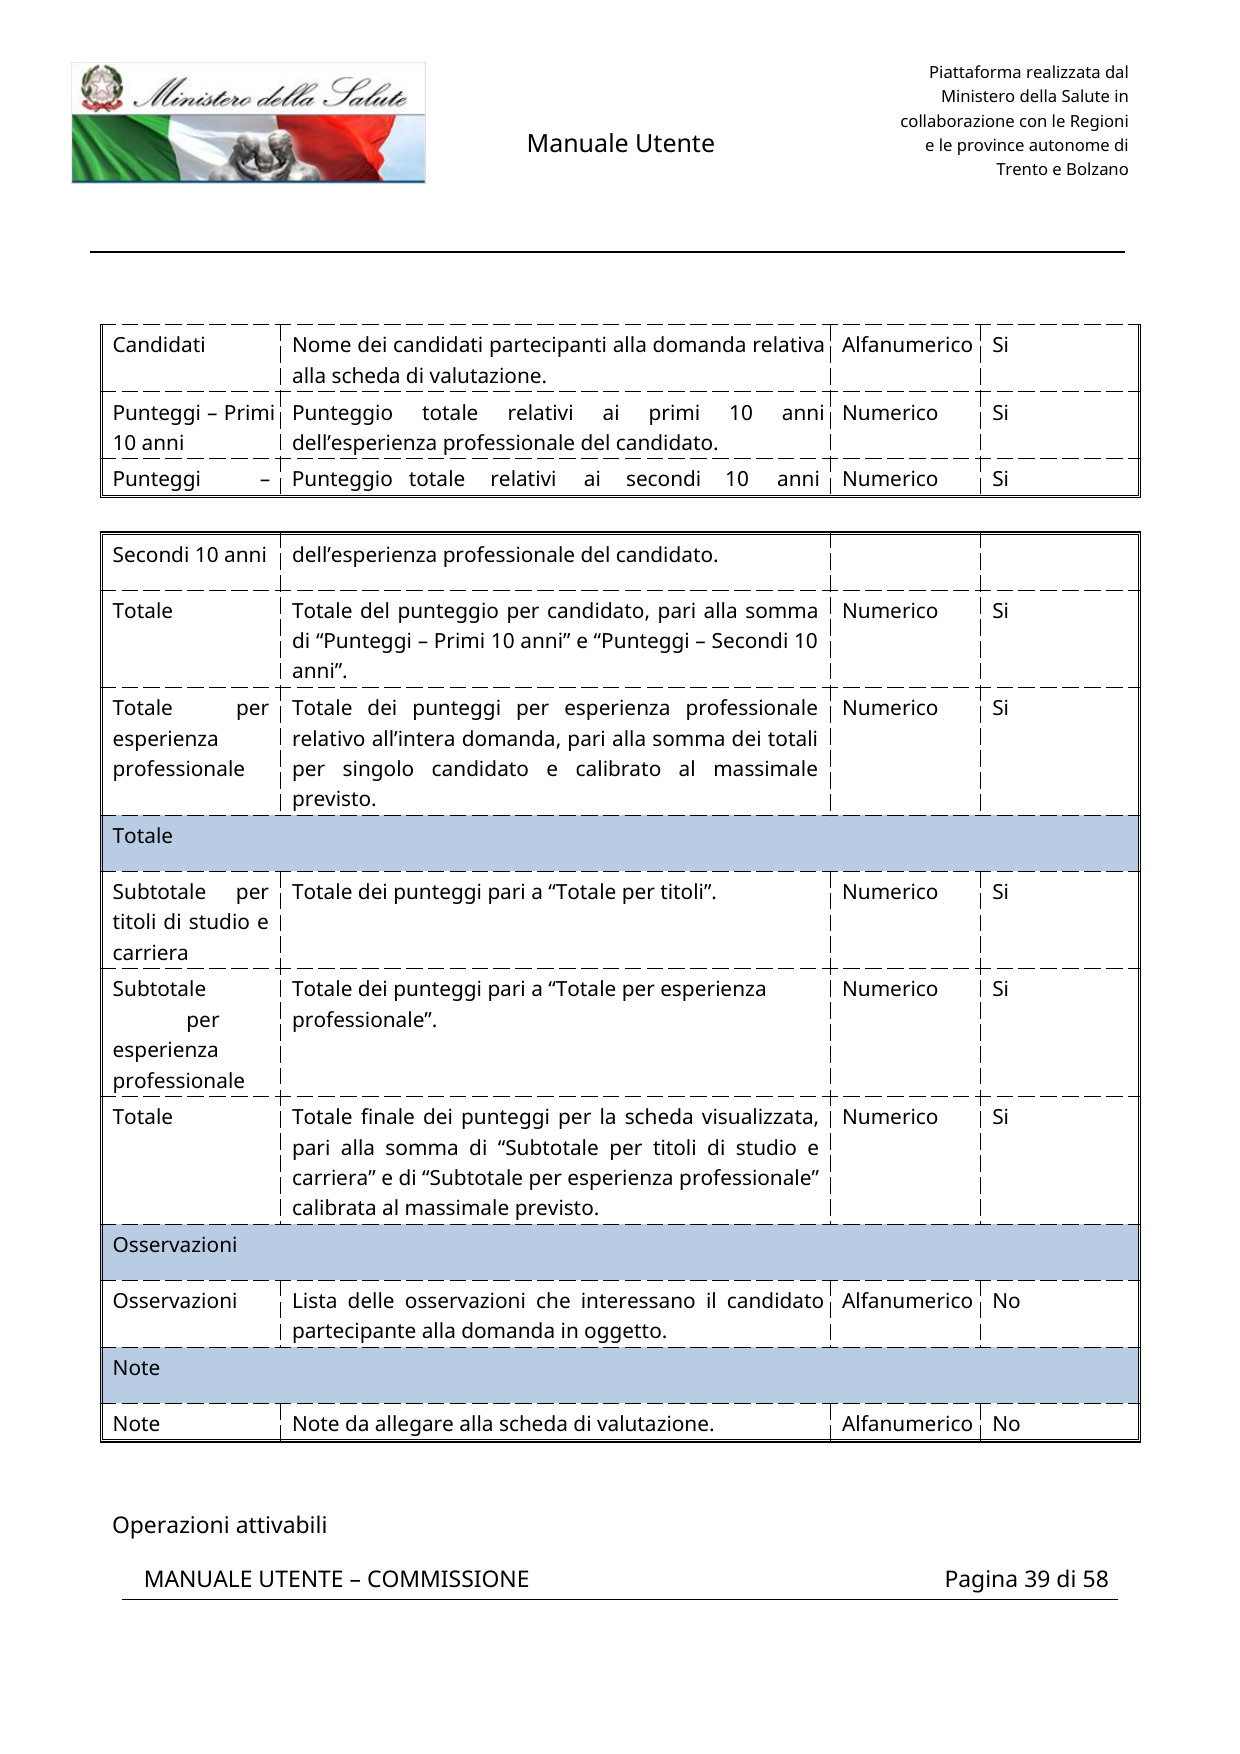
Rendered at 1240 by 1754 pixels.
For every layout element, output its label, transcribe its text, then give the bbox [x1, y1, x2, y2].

table_cell [281, 1224, 831, 1280]
table_cell Note da allegare alla scheda di valutazione. [281, 1403, 831, 1439]
table_cell Totale per esperienza professionale [103, 687, 281, 815]
table_cell Subtotale per esperienza professionale [103, 968, 281, 1096]
table_cell Si [981, 324, 1138, 391]
table_cell Totale [103, 815, 281, 871]
table_cell Alfanumerico [831, 1280, 981, 1347]
table_cell Numerico [831, 391, 981, 458]
table_cell Si [981, 968, 1138, 1096]
table_cell Totale [103, 1096, 281, 1224]
table_cell Numerico [831, 458, 981, 495]
table_cell No [981, 1403, 1138, 1439]
table_cell [281, 1347, 831, 1403]
table_header dell’esperienza professionale del candidato. [281, 535, 831, 589]
table_cell [981, 1224, 1138, 1280]
table_cell Numerico [831, 1096, 981, 1224]
table_cell Osservazioni [103, 1280, 281, 1347]
table_cell Totale finale dei punteggi per la scheda visualizzata, pari alla somma di “Subtotale per titoli di studio e carriera” e di “Subtotale per esperienza professionale” calibrata al massimale previsto. [281, 1096, 831, 1224]
table_cell Numerico [831, 590, 981, 687]
table_header Secondi 10 anni [103, 535, 281, 589]
table_cell [831, 1224, 981, 1280]
table_cell [831, 815, 981, 871]
table_cell No [981, 1280, 1138, 1347]
table_cell [831, 1347, 981, 1403]
table_cell Totale del punteggio per candidato, pari alla somma di “Punteggi – Primi 10 anni” e “Punteggi – Secondi 10 anni”. [281, 590, 831, 687]
table_cell Numerico [831, 871, 981, 968]
table_cell Totale [103, 590, 281, 687]
table_cell Alfanumerico [831, 1403, 981, 1439]
table_cell [281, 815, 831, 871]
table_header [981, 535, 1138, 589]
table_cell Note [103, 1347, 281, 1403]
table_cell Osservazioni [103, 1224, 281, 1280]
table_cell Note [103, 1403, 281, 1439]
table_cell Si [981, 687, 1138, 815]
table_cell Numerico [831, 687, 981, 815]
table_cell Si [981, 458, 1138, 495]
table_cell Punteggio totale relativi ai secondi 10 anni [281, 458, 831, 495]
table_cell Si [981, 391, 1138, 458]
table_cell Punteggi – Primi 10 anni [103, 391, 281, 458]
table_cell Subtotale per titoli di studio e carriera [103, 871, 281, 968]
table_cell Nome dei candidati partecipanti alla domanda relativa alla scheda di valutazione. [281, 324, 831, 391]
table_cell Si [981, 871, 1138, 968]
table_cell Numerico [831, 968, 981, 1096]
table_cell Totale dei punteggi per esperienza professionale relativo all’intera domanda, pari alla somma dei totali per singolo candidato e calibrato al massimale previsto. [281, 687, 831, 815]
table_cell Punteggi – [103, 458, 281, 495]
text Operazioni attivabili [112, 1509, 1172, 1540]
table_cell Si [981, 590, 1138, 687]
table_header [831, 535, 981, 589]
table_cell [981, 1347, 1138, 1403]
table_cell Candidati [103, 324, 281, 391]
table_cell Alfanumerico [831, 324, 981, 391]
table_cell [981, 815, 1138, 871]
table_cell Totale dei punteggi pari a “Totale per esperienza professionale”. [281, 968, 831, 1096]
table_cell Si [981, 1096, 1138, 1224]
table_cell Punteggio totale relativi ai primi 10 anni dell’esperienza professionale del candidato. [281, 391, 831, 458]
table_cell Totale dei punteggi pari a “Totale per titoli”. [281, 871, 831, 968]
table_cell Lista delle osservazioni che interessano il candidato partecipante alla domanda in oggetto. [281, 1280, 831, 1347]
